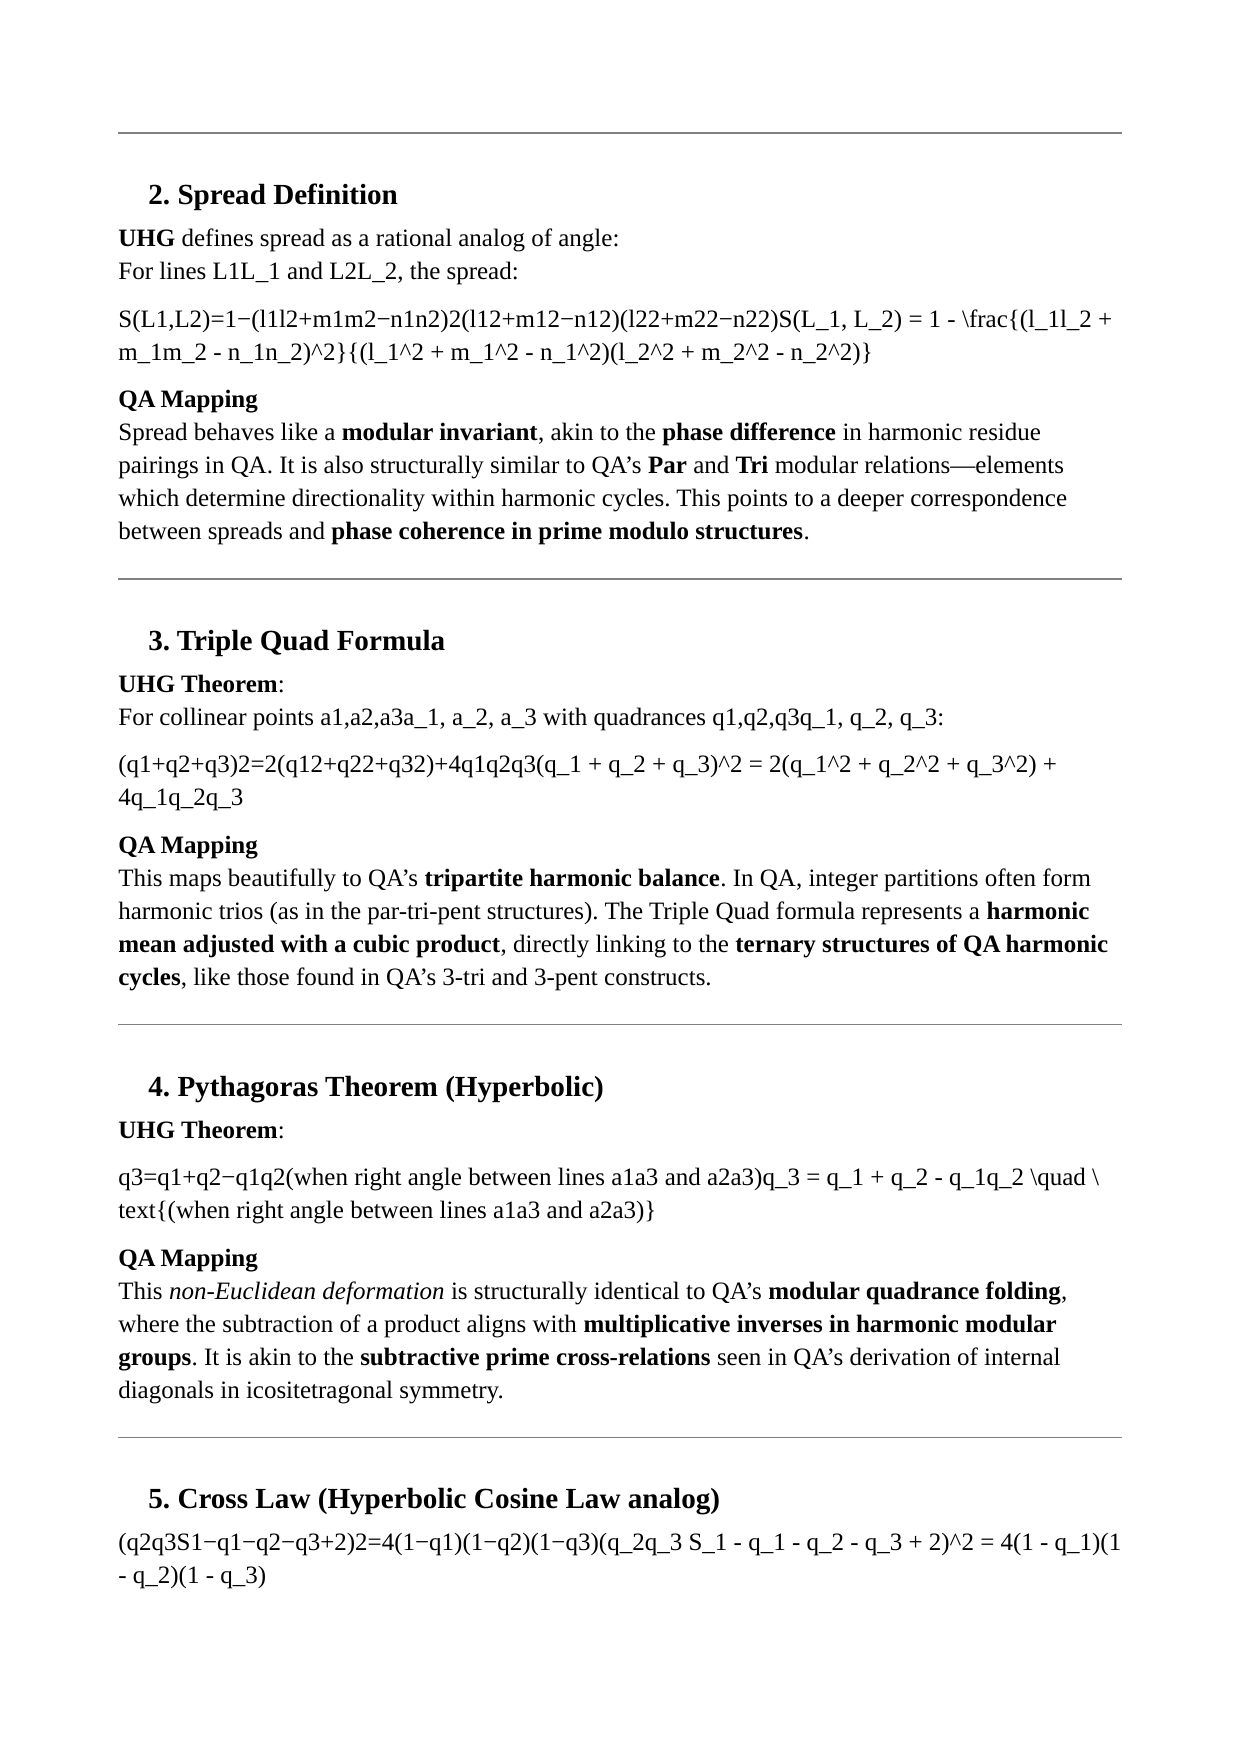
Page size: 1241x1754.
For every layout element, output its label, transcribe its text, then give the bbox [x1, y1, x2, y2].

text UHG Theorem: [118, 1115, 1122, 1143]
text UHG Theorem: For collinear points a1,a2,a3a_1, a_2, a_3 with quadrances q1,q2,q3q_1, q_2, q_3: [118, 669, 1122, 731]
subtitle 🔹 4. Pythagoras Theorem (Hyperbolic) [118, 1069, 1122, 1102]
text q3=q1+q2−q1q2(when right angle between lines a1a3 and a2a3)q_3 = q_1 + q_2 - q_1q_2 \quad \text{(when right angle between lines a1a3 and a2a3)} [118, 1162, 1122, 1224]
text QA Mapping This non-Euclidean deformation is structurally identical to QA’s modular quadrance folding, where the subtraction of a product aligns with multiplicative inverses in harmonic modular groups. It is akin to the subtractive prime cross-relations seen in QA’s derivation of internal diagonals in icositetragonal symmetry. [118, 1243, 1122, 1404]
text QA Mapping Spread behaves like a modular invariant, akin to the phase difference in harmonic residue pairings in QA. It is also structurally similar to QA’s Par and Tri modular relations—elements which determine directionality within harmonic cycles. This points to a deeper correspondence between spreads and phase coherence in prime modulo structures. [118, 384, 1122, 545]
text (q1+q2+q3)2=2(q12+q22+q32)+4q1q2q3(q_1 + q_2 + q_3)^2 = 2(q_1^2 + q_2^2 + q_3^2) + 4q_1q_2q_3 [118, 749, 1122, 811]
text S(L1,L2)=1−(l1l2+m1m2−n1n2)2(l12+m12−n12)(l22+m22−n22)S(L_1, L_2) = 1 - \frac{(l_1l_2 + m_1m_2 - n_1n_2)^2}{(l_1^2 + m_1^2 - n_1^2)(l_2^2 + m_2^2 - n_2^2)} [118, 304, 1122, 365]
text (q2q3S1−q1−q2−q3+2)2=4(1−q1)(1−q2)(1−q3)(q_2q_3 S_1 - q_1 - q_2 - q_3 + 2)^2 = 4(1 - q_1)(1 - q_2)(1 - q_3) [118, 1527, 1122, 1589]
subtitle 🔹 3. Triple Quad Formula [118, 623, 1122, 656]
text QA Mapping This maps beautifully to QA’s tripartite harmonic balance. In QA, integer partitions often form harmonic trios (as in the par-tri-pent structures). The Triple Quad formula represents a harmonic mean adjusted with a cubic product, directly linking to the ternary structures of QA harmonic cycles, like those found in QA’s 3-tri and 3-pent constructs. [118, 830, 1122, 991]
text UHG defines spread as a rational analog of angle: For lines L1L_1 and L2L_2, the spread: [118, 223, 1122, 285]
subtitle 🔹 5. Cross Law (Hyperbolic Cosine Law analog) [118, 1481, 1122, 1515]
subtitle 🔹 2. Spread Definition [118, 177, 1122, 211]
